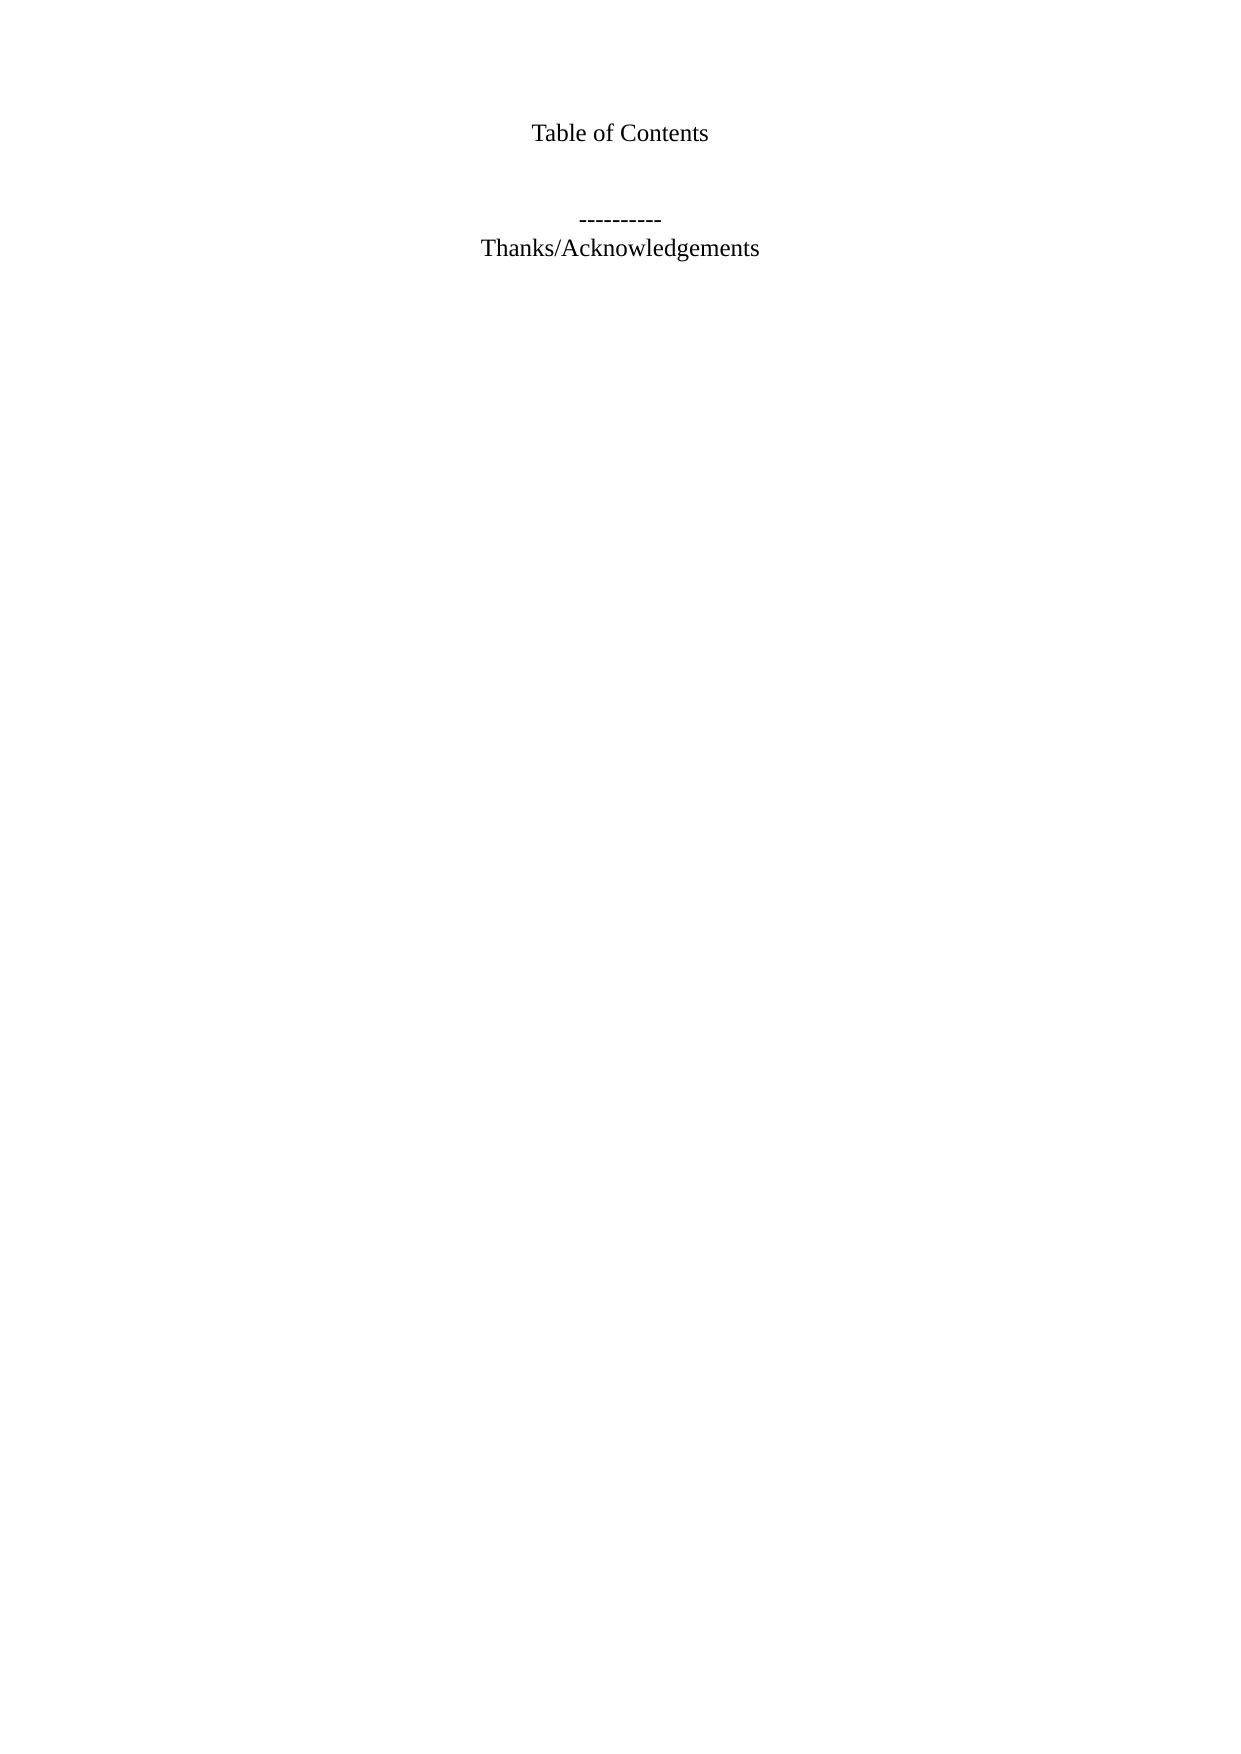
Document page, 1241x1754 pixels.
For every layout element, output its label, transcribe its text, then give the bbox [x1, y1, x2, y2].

text Thanks/Acknowledgements [118, 233, 1122, 262]
text ---------- [118, 204, 1122, 233]
text Table of Contents [118, 118, 1122, 147]
